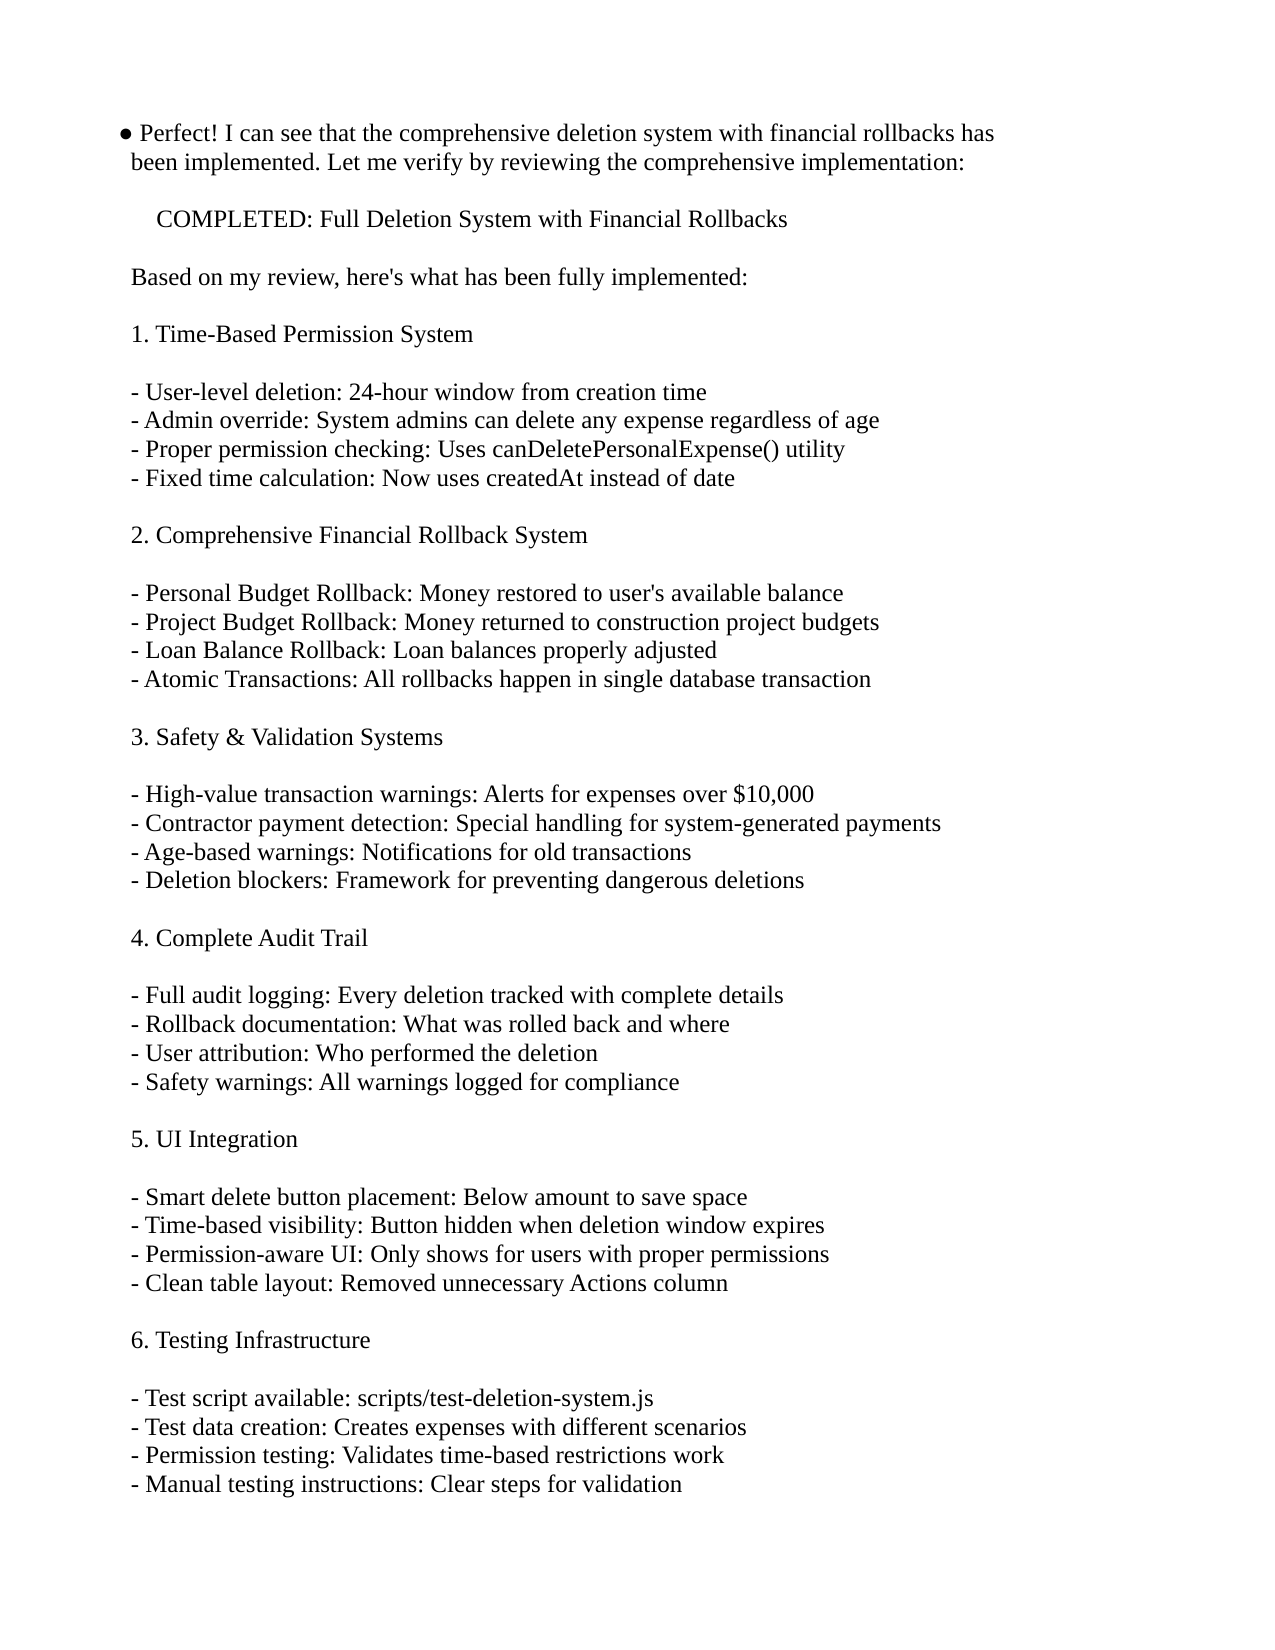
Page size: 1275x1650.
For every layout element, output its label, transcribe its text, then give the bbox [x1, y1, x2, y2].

text - Loan Balance Rollback: Loan balances properly adjusted [118, 636, 1157, 664]
text - Project Budget Rollback: Money returned to construction project budgets [118, 607, 1157, 636]
text - User-level deletion: 24-hour window from creation time [118, 377, 1157, 406]
text - Test data creation: Creates expenses with different scenarios [118, 1412, 1157, 1441]
text Based on my review, here's what has been fully implemented: [118, 262, 1157, 291]
text 6. Testing Infrastructure ✅ [118, 1326, 1157, 1354]
text - Personal Budget Rollback: Money restored to user's available balance [118, 578, 1157, 607]
text - Atomic Transactions: All rollbacks happen in single database transaction [118, 664, 1157, 693]
text - Clean table layout: Removed unnecessary Actions column [118, 1268, 1157, 1297]
text - Manual testing instructions: Clear steps for validation [118, 1469, 1157, 1498]
text 2. Comprehensive Financial Rollback System ✅ [118, 521, 1157, 549]
text - Safety warnings: All warnings logged for compliance [118, 1067, 1157, 1096]
text ● Perfect! I can see that the comprehensive deletion system with financial rollbacks has [118, 118, 1157, 147]
text 5. UI Integration ✅ [118, 1124, 1157, 1153]
text - Contractor payment detection: Special handling for system-generated payments [118, 808, 1157, 837]
text - Proper permission checking: Uses canDeletePersonalExpense() utility [118, 434, 1157, 463]
text 3. Safety & Validation Systems ✅ [118, 722, 1157, 751]
text - Fixed time calculation: Now uses createdAt instead of date [118, 463, 1157, 492]
text 1. Time-Based Permission System ✅ [118, 319, 1157, 348]
text - High-value transaction warnings: Alerts for expenses over $10,000 [118, 779, 1157, 808]
text - Smart delete button placement: Below amount to save space [118, 1182, 1157, 1211]
text - Rollback documentation: What was rolled back and where [118, 1009, 1157, 1038]
text ✅ COMPLETED: Full Deletion System with Financial Rollbacks [118, 204, 1157, 233]
text - User attribution: Who performed the deletion [118, 1038, 1157, 1067]
text - Deletion blockers: Framework for preventing dangerous deletions [118, 866, 1157, 894]
text - Age-based warnings: Notifications for old transactions [118, 837, 1157, 866]
text - Admin override: System admins can delete any expense regardless of age [118, 406, 1157, 434]
text - Permission testing: Validates time-based restrictions work [118, 1441, 1157, 1469]
text been implemented. Let me verify by reviewing the comprehensive implementation: [118, 147, 1157, 176]
text - Test script available: scripts/test-deletion-system.js [118, 1383, 1157, 1412]
text - Permission-aware UI: Only shows for users with proper permissions [118, 1239, 1157, 1268]
text - Full audit logging: Every deletion tracked with complete details [118, 981, 1157, 1009]
text 4. Complete Audit Trail ✅ [118, 923, 1157, 952]
text - Time-based visibility: Button hidden when deletion window expires [118, 1211, 1157, 1239]
